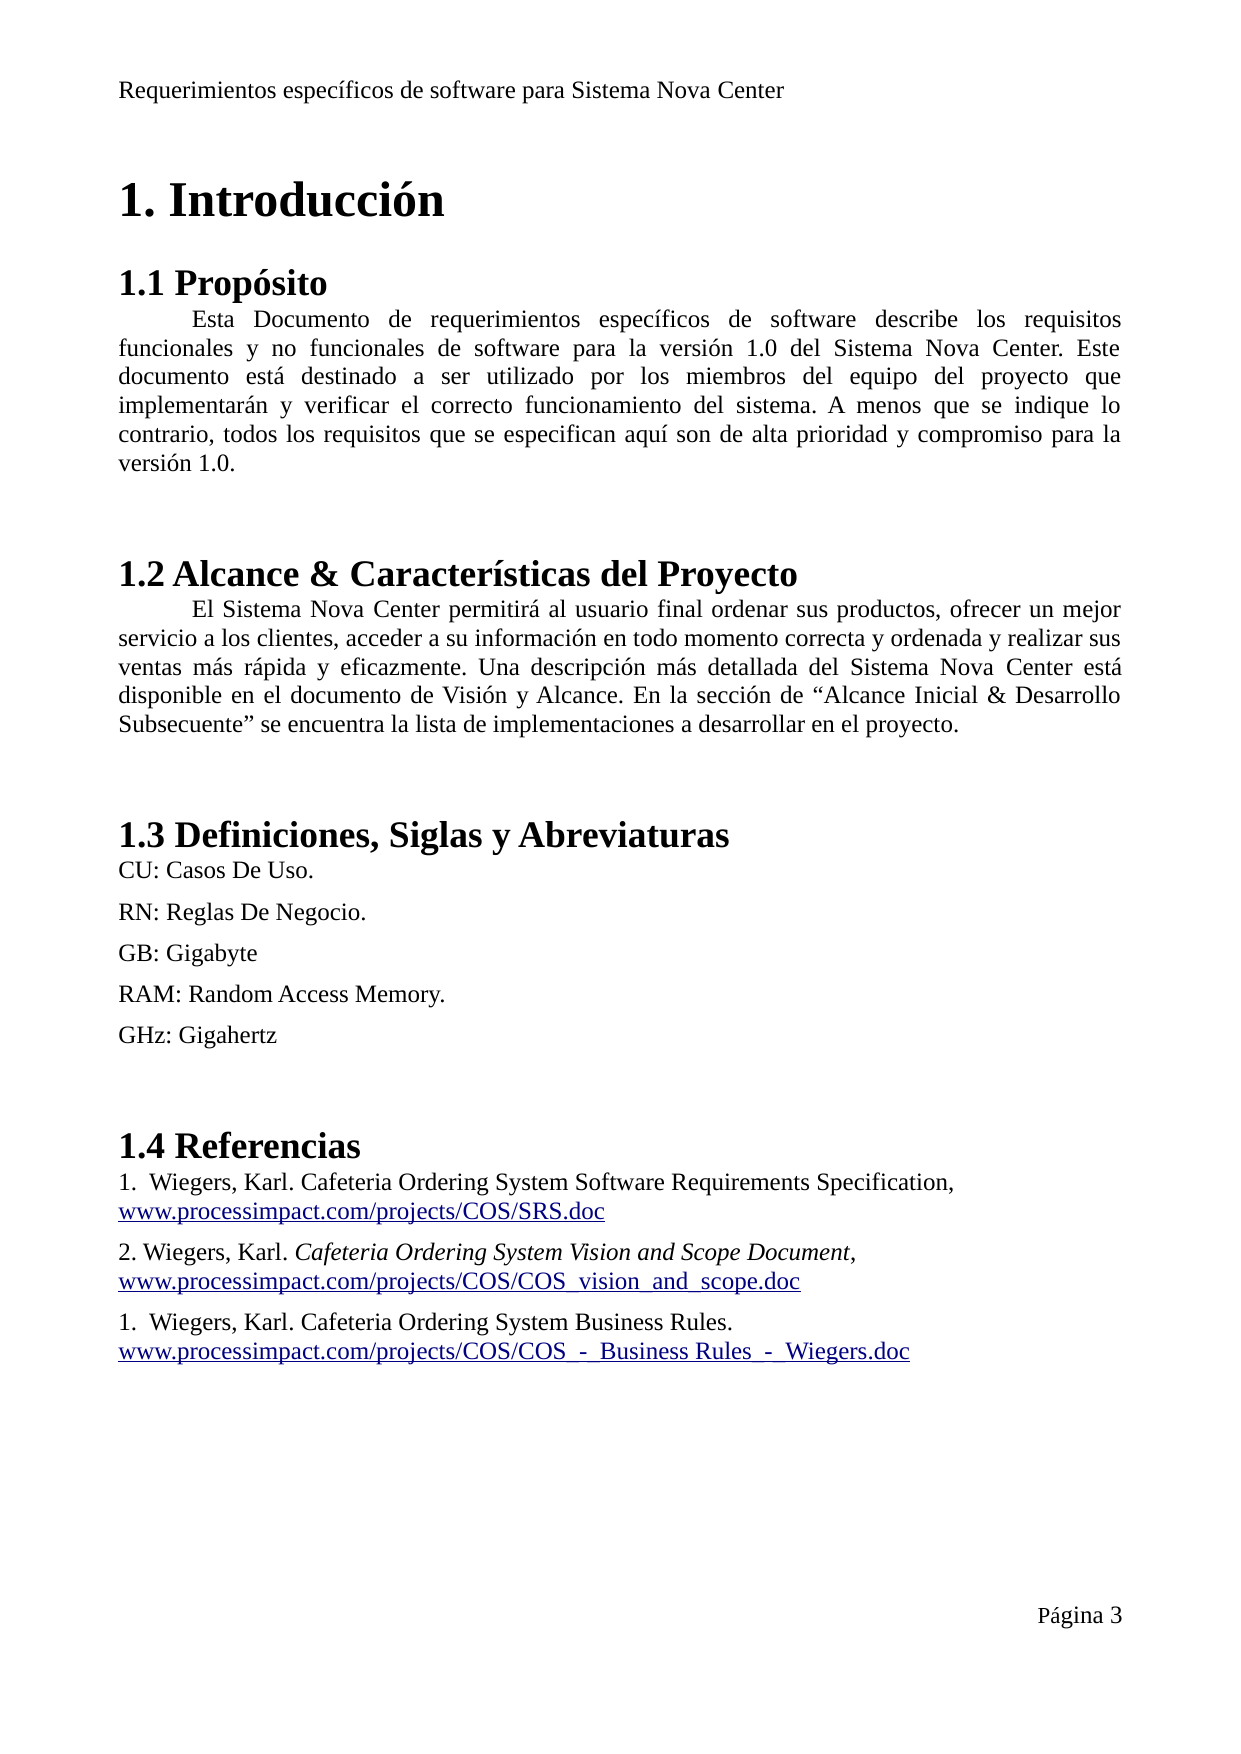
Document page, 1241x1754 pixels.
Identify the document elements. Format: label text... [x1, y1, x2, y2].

text GB: Gigabyte [118, 938, 1122, 967]
text GHz: Gigahertz [118, 1021, 1122, 1049]
text 1. Wiegers, Karl. Cafeteria Ordering System Software Requirements Specification, www.processimpact.com/projects/COS/SRS.doc [118, 1167, 1122, 1224]
subtitle 1.1 Propósito [118, 261, 1122, 304]
text El Sistema Nova Center permitirá al usuario final ordenar sus productos, ofrecer un mejor servicio a los clientes, acceder a su información en todo momento correcta y ordenada y realizar sus ventas más rápida y eficazmente. Una descripción más detallada del Sistema Nova Center está disponible en el documento de Visión y Alcance. En la sección de “Alcance Inicial & Desarrollo Subsecuente” se encuentra la lista de implementaciones a desarrollar en el proyecto. [118, 594, 1122, 738]
subtitle 1. Introducción [118, 170, 1122, 227]
text RN: Reglas De Negocio. [118, 897, 1122, 926]
text 1. Wiegers, Karl. Cafeteria Ordering System Business Rules. www.processimpact.com/projects/COS/COS_-_Business Rules_-_Wiegers.doc [118, 1307, 1122, 1364]
text Esta Documento de requerimientos específicos de software describe los requisitos funcionales y no funcionales de software para la versión 1.0 del Sistema Nova Center. Este documento está destinado a ser utilizado por los miembros del equipo del proyecto que implementarán y verificar el correcto funcionamiento del sistema. A menos que se indique lo contrario, todos los requisitos que se especifican aquí son de alta prioridad y compromiso para la versión 1.0. [118, 304, 1122, 476]
text 2. Wiegers, Karl. Cafeteria Ordering System Vision and Scope Document, www.processimpact.com/projects/COS/COS_vision_and_scope.doc [118, 1237, 1122, 1294]
subtitle 1.4 Referencias [118, 1124, 1122, 1167]
subtitle 1.2 Alcance & Características del Proyecto [118, 551, 1122, 594]
text CU: Casos De Uso. [118, 856, 1122, 884]
text RAM: Random Access Memory. [118, 979, 1122, 1008]
subtitle 1.3 Definiciones, Siglas y Abreviaturas [118, 812, 1122, 856]
